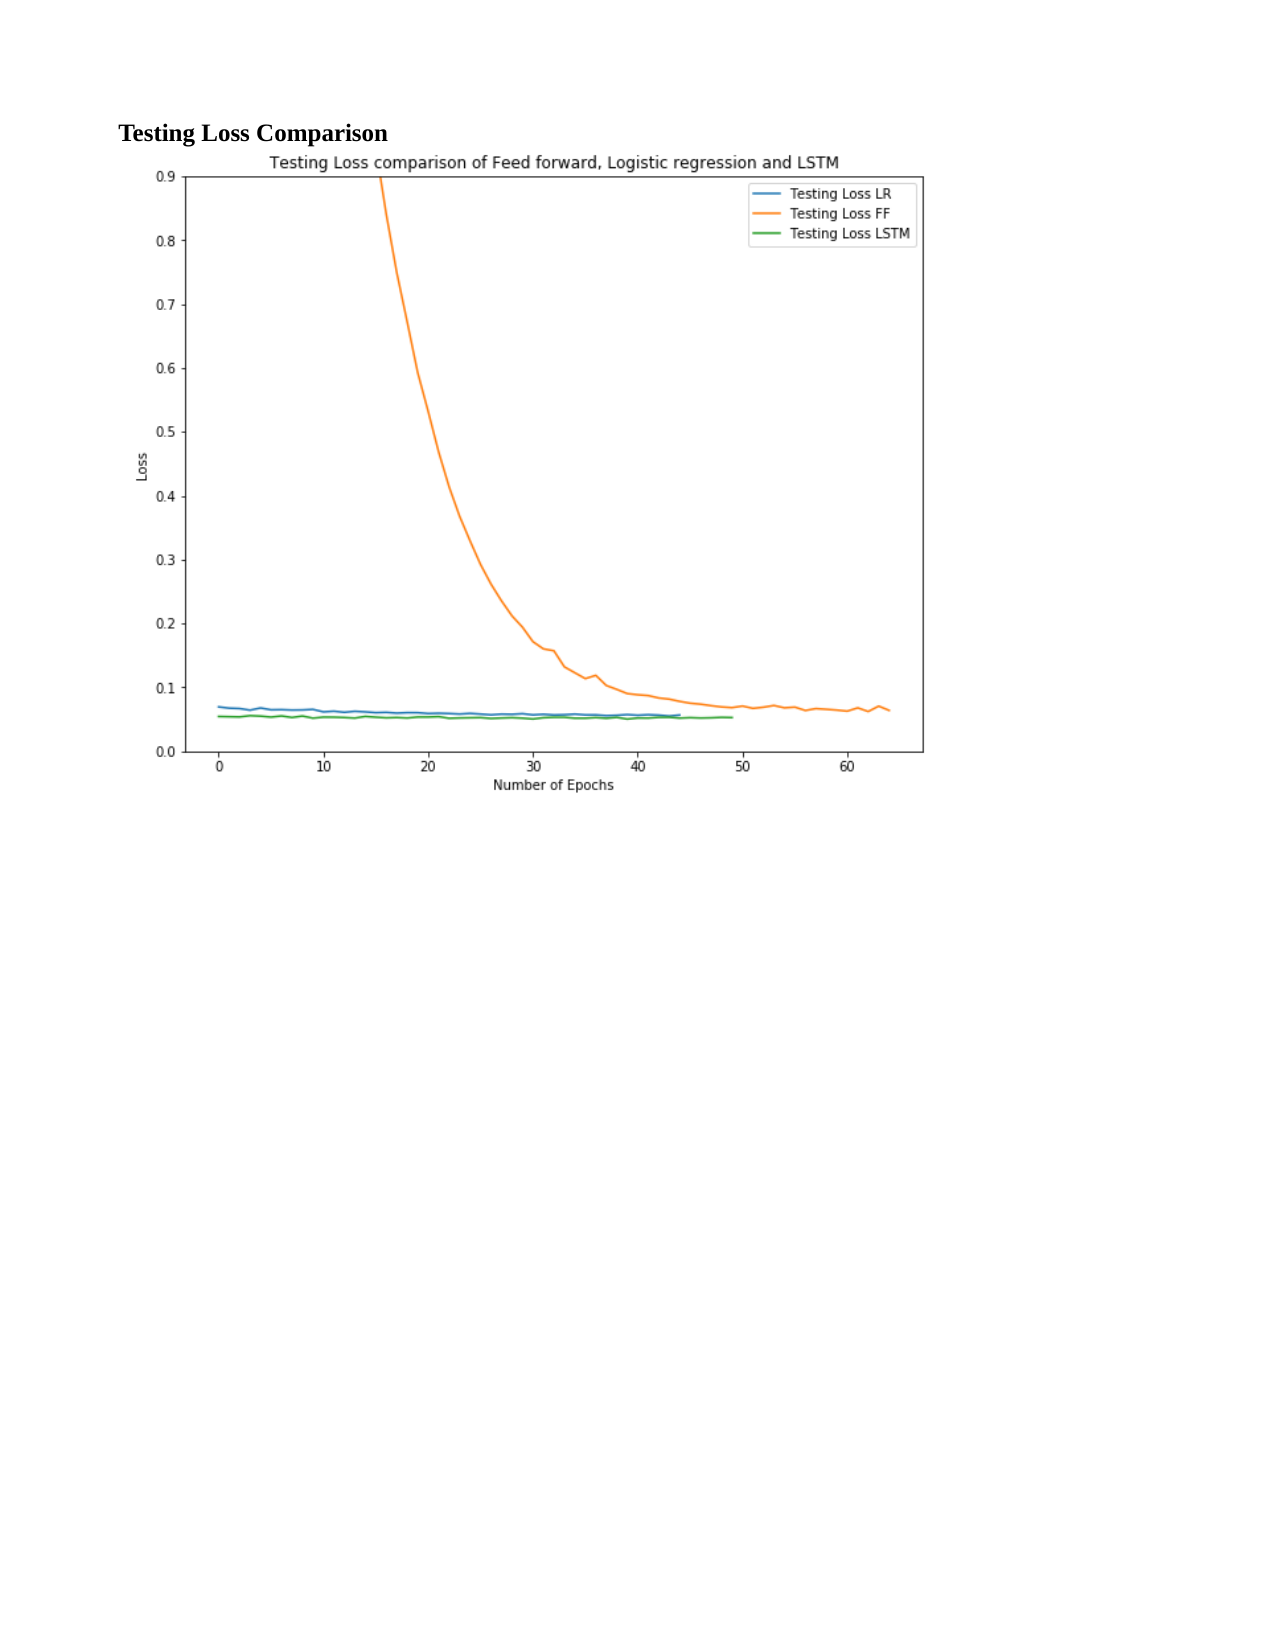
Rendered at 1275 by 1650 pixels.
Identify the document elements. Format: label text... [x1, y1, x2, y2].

picture [127, 146, 936, 802]
text Testing Loss Comparison [118, 118, 1157, 147]
